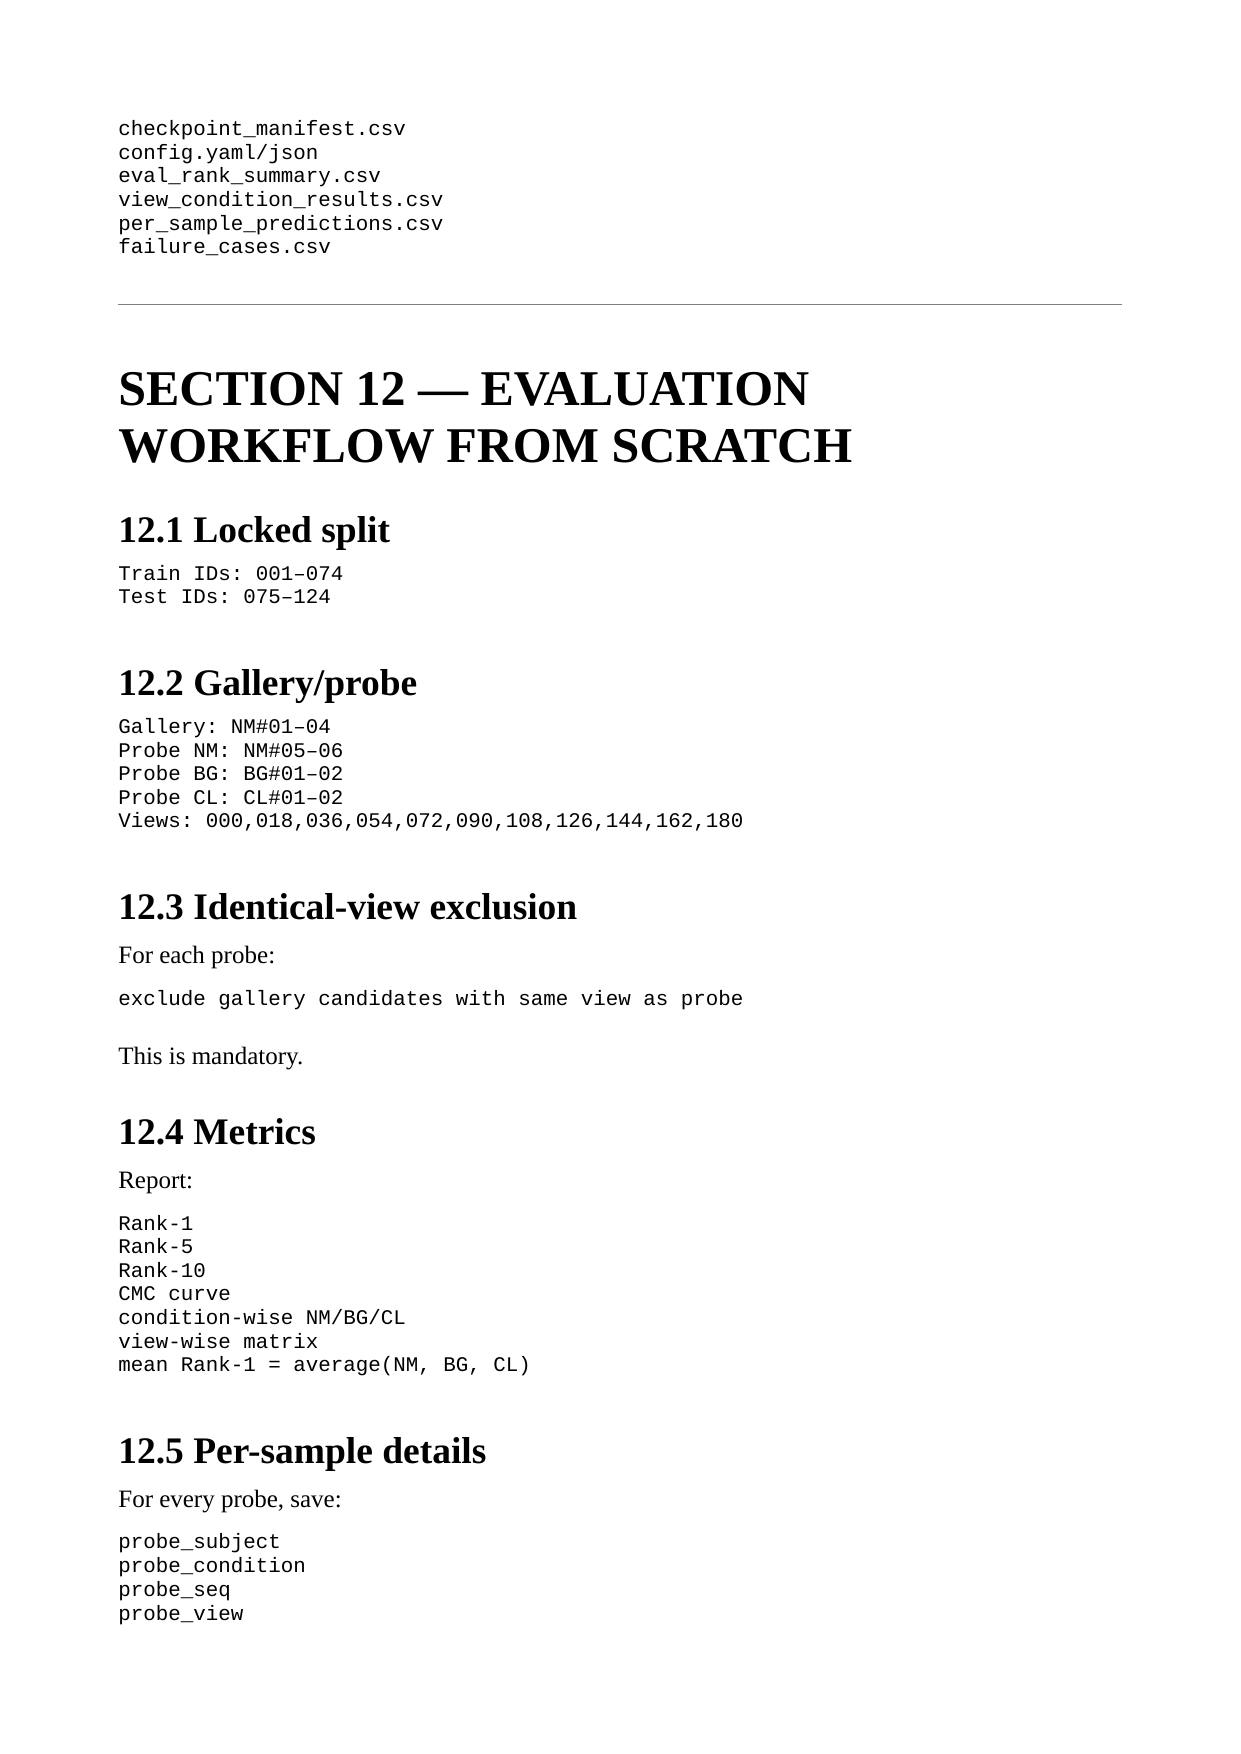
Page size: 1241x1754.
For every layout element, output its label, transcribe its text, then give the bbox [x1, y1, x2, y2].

text probe_subject [118, 1532, 1122, 1555]
text eval_rank_summary.csv [118, 165, 1122, 189]
text mean Rank-1 = average(NM, BG, CL) [118, 1354, 1122, 1378]
text checkpoint_manifest.csv [118, 118, 1122, 142]
text Test IDs: 075–124 [118, 586, 1122, 610]
text per_sample_predictions.csv [118, 213, 1122, 236]
subtitle 12.1 Locked split [118, 507, 1122, 550]
text config.yaml/json [118, 142, 1122, 165]
text Rank-10 [118, 1260, 1122, 1283]
subtitle 12.3 Identical-view exclusion [118, 884, 1122, 928]
text Probe NM: NM#05–06 [118, 739, 1122, 763]
text Rank-5 [118, 1236, 1122, 1260]
subtitle 12.5 Per-sample details [118, 1428, 1122, 1471]
subtitle 12.2 Gallery/probe [118, 660, 1122, 703]
text exclude gallery candidates with same view as probe [118, 988, 1122, 1011]
text CMC curve [118, 1283, 1122, 1307]
text probe_view [118, 1602, 1122, 1626]
text Probe CL: CL#01–02 [118, 787, 1122, 811]
text Views: 000,018,036,054,072,090,108,126,144,162,180 [118, 811, 1122, 834]
text condition-wise NM/BG/CL [118, 1307, 1122, 1331]
text Report: [118, 1165, 1122, 1194]
text Probe BG: BG#01–02 [118, 763, 1122, 787]
subtitle SECTION 12 — EVALUATION WORKFLOW FROM SCRATCH [118, 359, 1122, 474]
text probe_seq [118, 1579, 1122, 1602]
text For every probe, save: [118, 1484, 1122, 1513]
text Train IDs: 001–074 [118, 563, 1122, 586]
subtitle 12.4 Metrics [118, 1109, 1122, 1152]
text probe_condition [118, 1555, 1122, 1579]
text failure_cases.csv [118, 236, 1122, 260]
text For each probe: [118, 940, 1122, 969]
text view-wise matrix [118, 1331, 1122, 1354]
text Gallery: NM#01–04 [118, 716, 1122, 739]
text This is mandatory. [118, 1041, 1122, 1069]
text view_condition_results.csv [118, 189, 1122, 213]
text Rank-1 [118, 1212, 1122, 1236]
